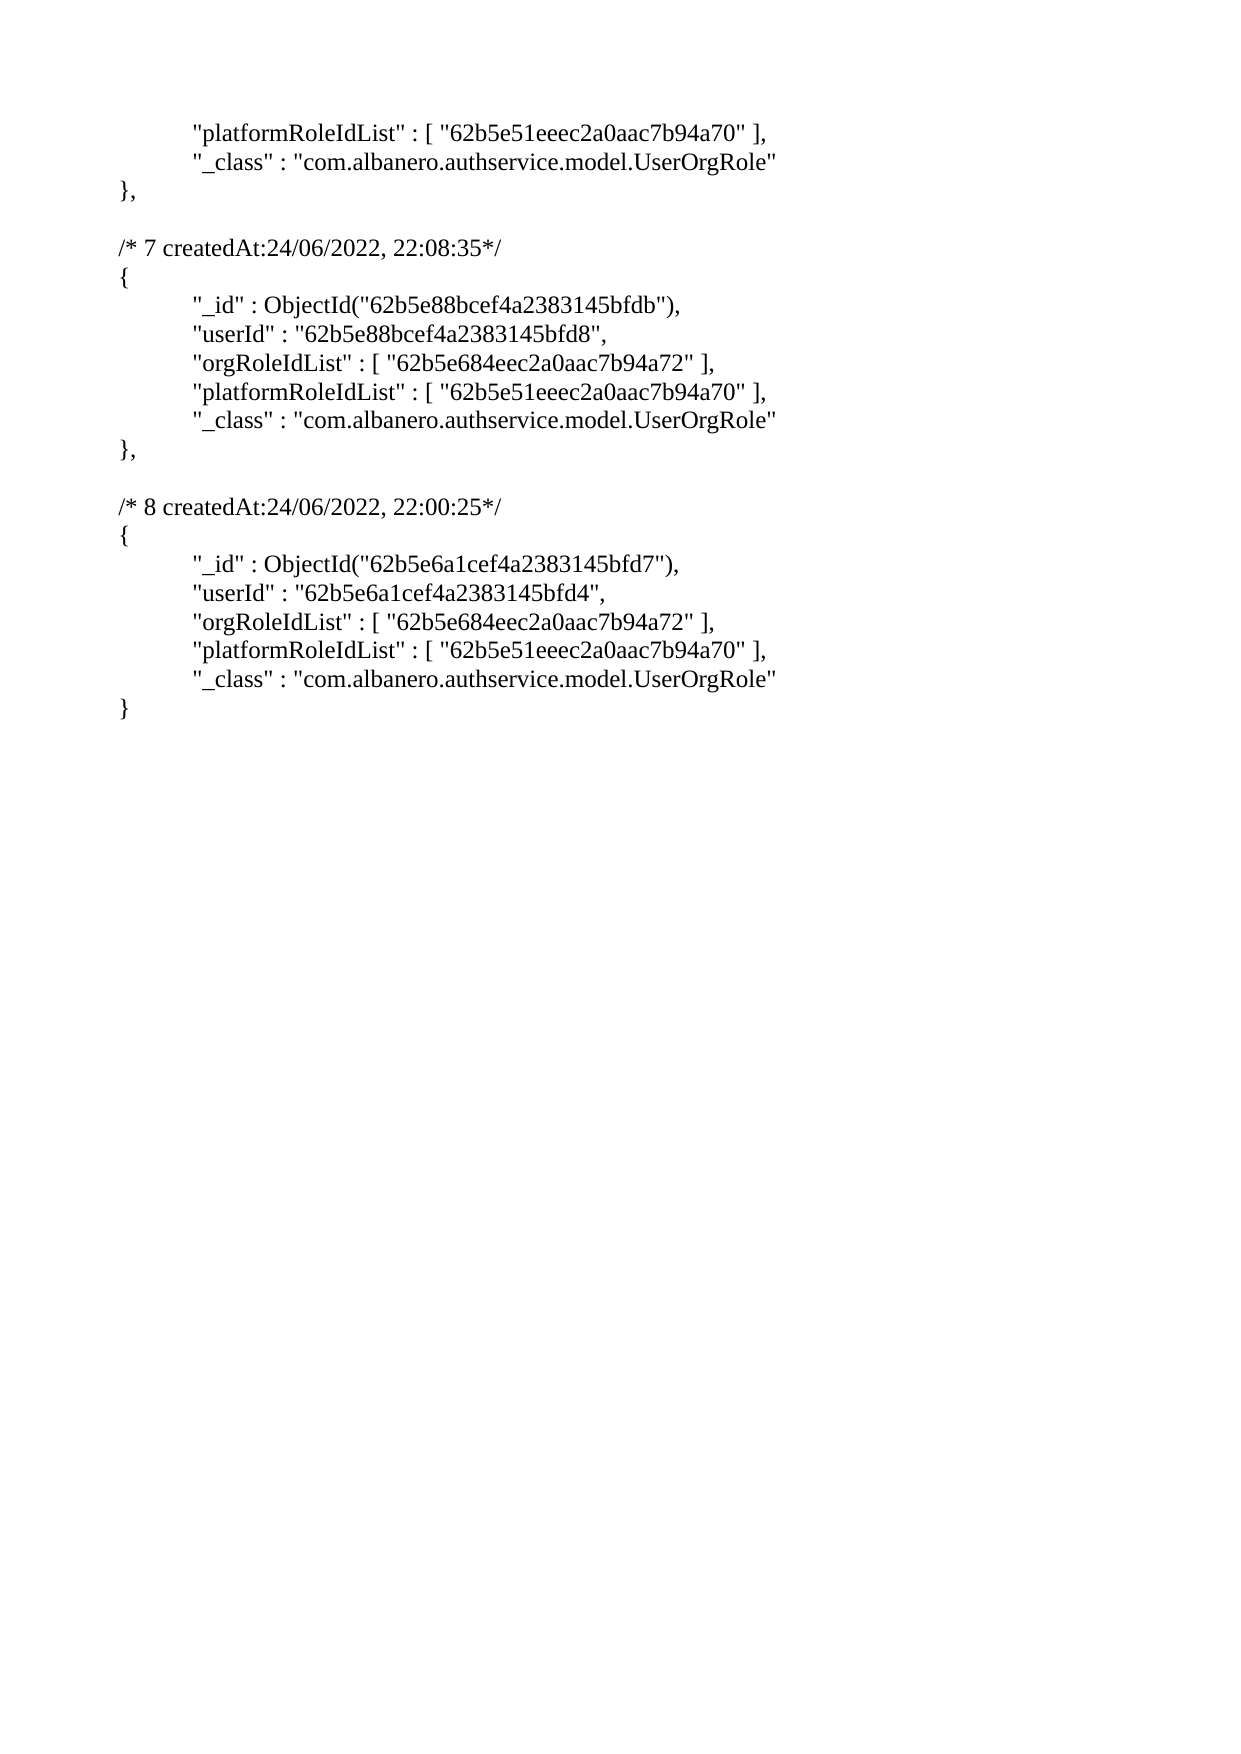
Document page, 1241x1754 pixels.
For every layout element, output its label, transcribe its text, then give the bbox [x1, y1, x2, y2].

text "userId" : "62b5e6a1cef4a2383145bfd4", [118, 578, 1122, 607]
text "_id" : ObjectId("62b5e6a1cef4a2383145bfd7"), [118, 549, 1122, 578]
text }, [118, 434, 1122, 463]
text "_id" : ObjectId("62b5e88bcef4a2383145bfdb"), [118, 291, 1122, 319]
text { [118, 521, 1122, 549]
text "platformRoleIdList" : [ "62b5e51eeec2a0aac7b94a70" ], [118, 377, 1122, 406]
text /* 7 createdAt:24/06/2022, 22:08:35*/ [118, 233, 1122, 262]
text "_class" : "com.albanero.authservice.model.UserOrgRole" [118, 406, 1122, 434]
text "_class" : "com.albanero.authservice.model.UserOrgRole" [118, 147, 1122, 176]
text "platformRoleIdList" : [ "62b5e51eeec2a0aac7b94a70" ], [118, 118, 1122, 147]
text }, [118, 176, 1122, 204]
text "_class" : "com.albanero.authservice.model.UserOrgRole" [118, 664, 1122, 693]
text { [118, 262, 1122, 291]
text } [118, 693, 1122, 722]
text "platformRoleIdList" : [ "62b5e51eeec2a0aac7b94a70" ], [118, 636, 1122, 664]
text "userId" : "62b5e88bcef4a2383145bfd8", [118, 319, 1122, 348]
text /* 8 createdAt:24/06/2022, 22:00:25*/ [118, 492, 1122, 521]
text "orgRoleIdList" : [ "62b5e684eec2a0aac7b94a72" ], [118, 348, 1122, 377]
text "orgRoleIdList" : [ "62b5e684eec2a0aac7b94a72" ], [118, 607, 1122, 636]
